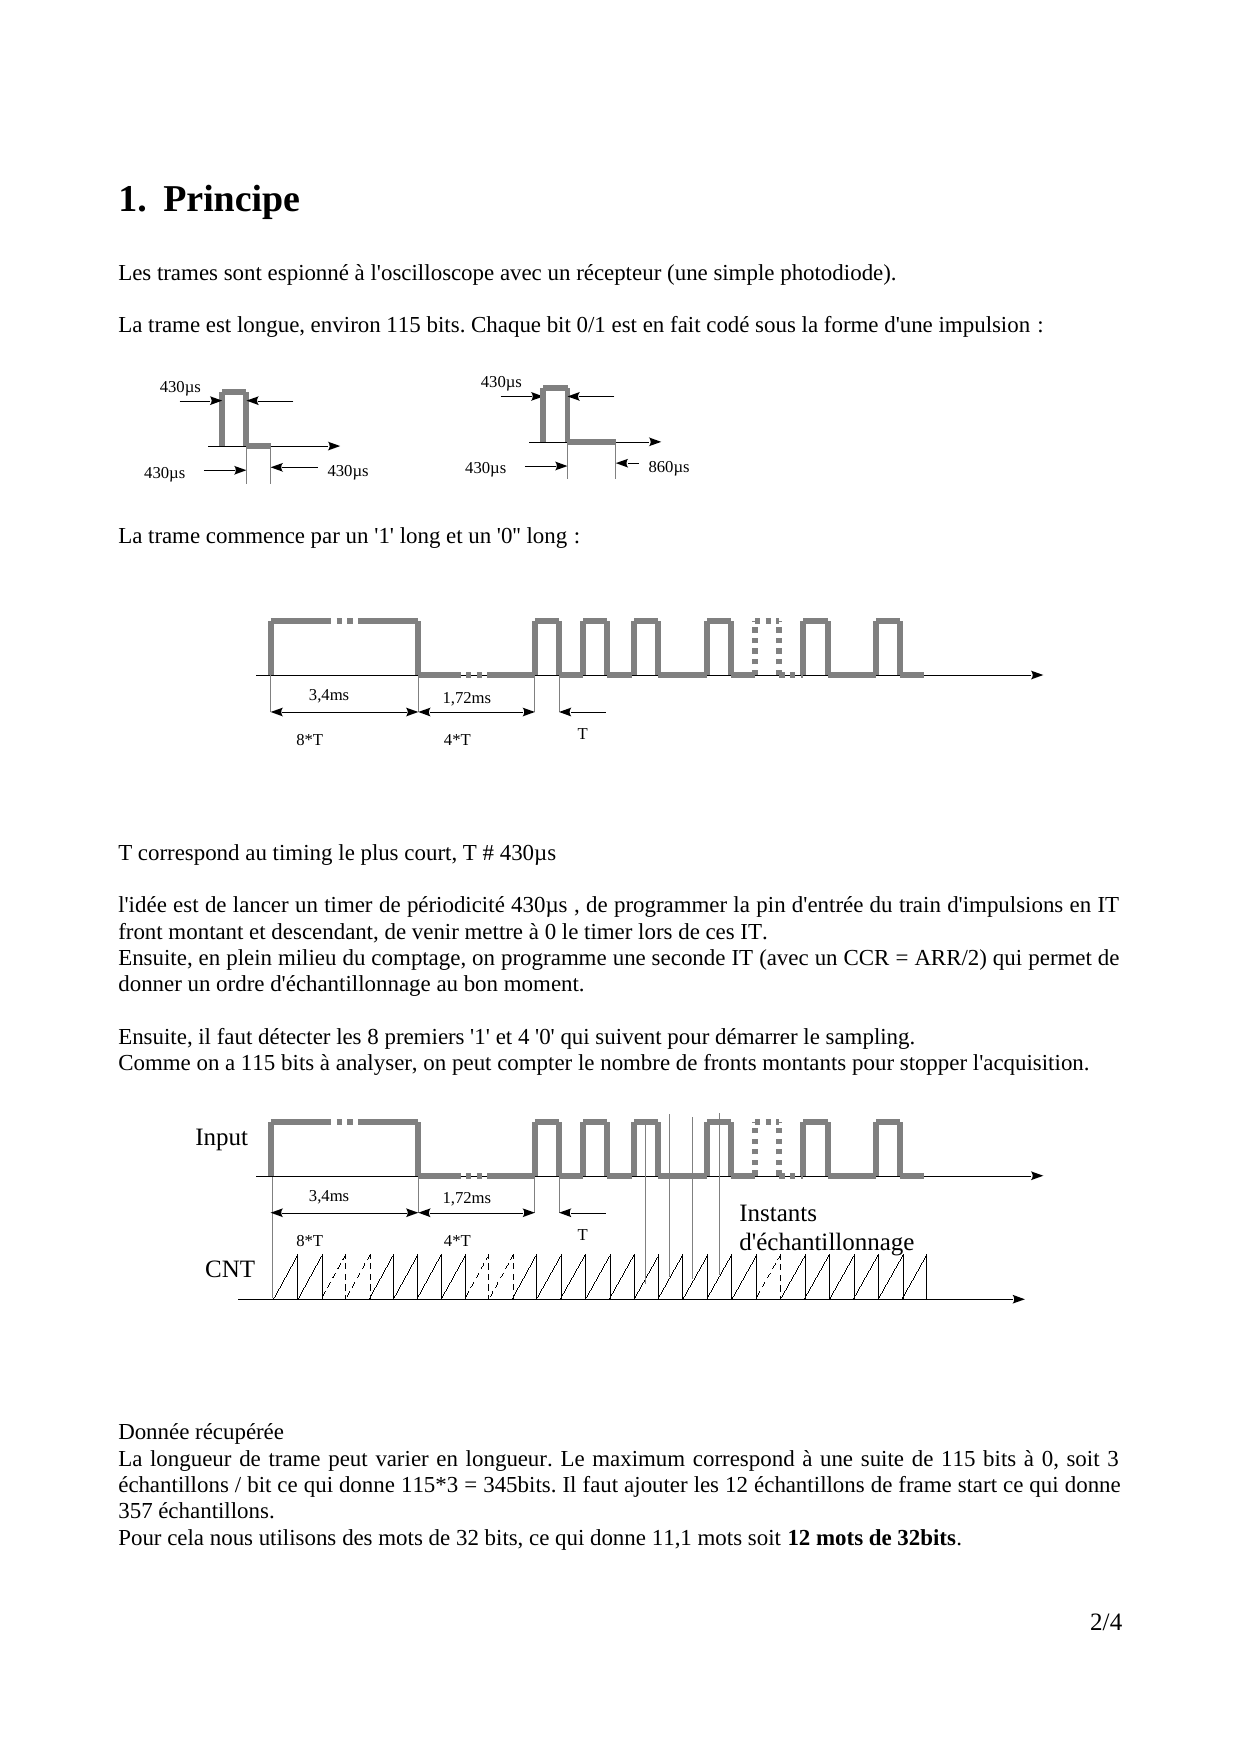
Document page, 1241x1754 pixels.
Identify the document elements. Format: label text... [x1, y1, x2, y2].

text Ensuite, il faut détecter les 8 premiers '1' et 4 '0' qui suivent pour démarrer le sampling. [118, 1023, 1122, 1049]
text Donnée récupérée [118, 1418, 1122, 1445]
text Pour cela nous utilisons des mots de 32 bits, ce qui donne 11,1 mots soit 12 mots de 32bits. [118, 1524, 1122, 1550]
subtitle Principe [118, 176, 1122, 220]
text Les trames sont espionné à l'oscilloscope avec un récepteur (une simple photodiode). [118, 259, 1122, 285]
text La trame commence par un '1' long et un '0'' long : [118, 522, 1122, 549]
text Ensuite, en plein milieu du comptage, on programme une seconde IT (avec un CCR = ARR/2) qui permet de donner un ordre d'échantillonnage au bon moment. [118, 944, 1122, 997]
text La longueur de trame peut varier en longueur. Le maximum correspond à une suite de 115 bits à 0, soit 3 échantillons / bit ce qui donne 115*3 = 345bits. Il faut ajouter les 12 échantillons de frame start ce qui donne 357 échantillons. [118, 1445, 1122, 1524]
text T correspond au timing le plus court, T # 430µs [118, 839, 1122, 865]
text l'idée est de lancer un timer de périodicité 430µs , de programmer la pin d'entrée du train d'impulsions en IT front montant et descendant, de venir mettre à 0 le timer lors de ces IT. [118, 891, 1122, 944]
text Comme on a 115 bits à analyser, on peut compter le nombre de fronts montants pour stopper l'acquisition. [118, 1049, 1122, 1076]
text La trame est longue, environ 115 bits. Chaque bit 0/1 est en fait codé sous la forme d'une impulsion : [118, 312, 1122, 338]
